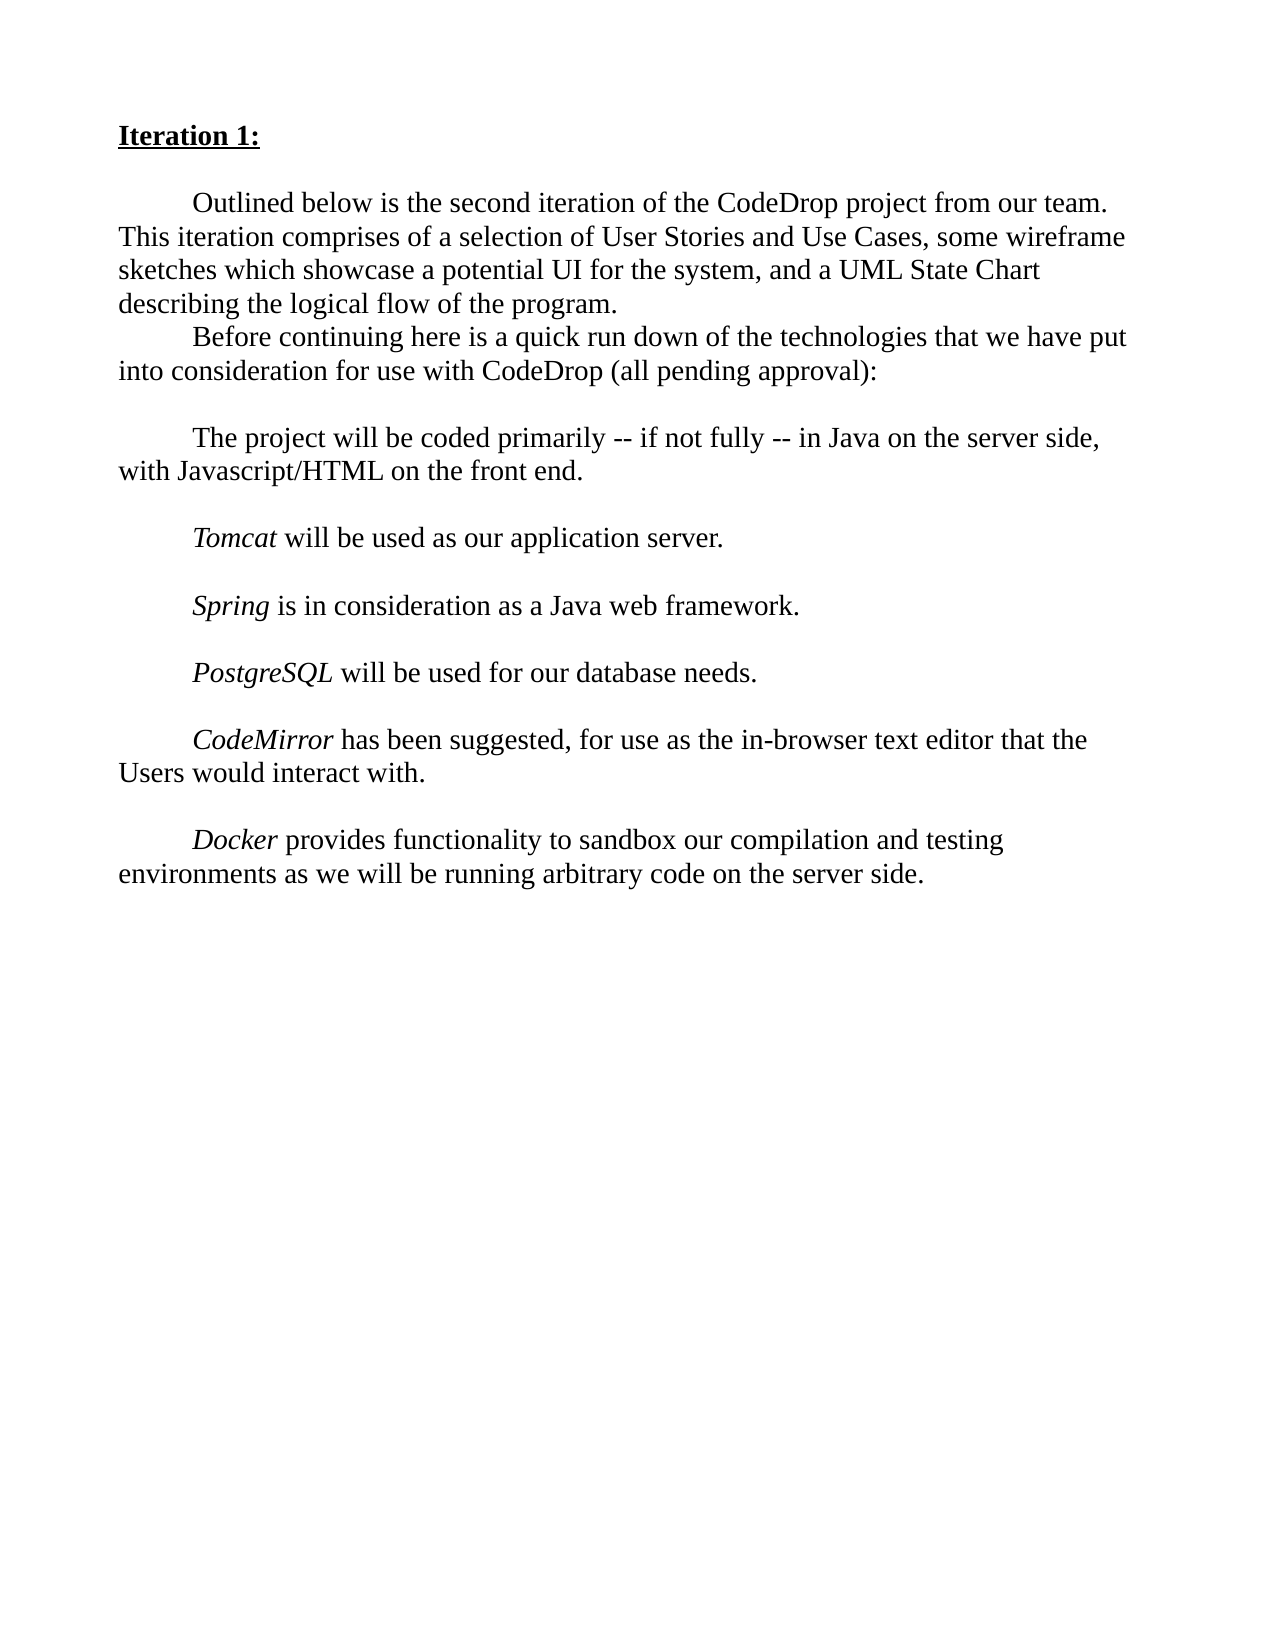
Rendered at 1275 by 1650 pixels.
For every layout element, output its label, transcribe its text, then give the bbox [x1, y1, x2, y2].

text Spring is in consideration as a Java web framework. [118, 588, 1157, 621]
text The project will be coded primarily -- if not fully -- in Java on the server side, with Javascript/HTML on the front end. [118, 420, 1157, 487]
text PostgreSQL will be used for our database needs. [118, 655, 1157, 688]
text Outlined below is the second iteration of the CodeDrop project from our team. This iteration comprises of a selection of User Stories and Use Cases, some wireframe sketches which showcase a potential UI for the system, and a UML State Chart describing the logical flow of the program. [118, 185, 1157, 319]
text CodeMirror has been suggested, for use as the in-browser text editor that the Users would interact with. [118, 722, 1157, 789]
text Iteration 1: [118, 118, 1157, 152]
text Before continuing here is a quick run down of the technologies that we have put into consideration for use with CodeDrop (all pending approval): [118, 319, 1157, 386]
text Tomcat will be used as our application server. [118, 521, 1157, 554]
text Docker provides functionality to sandbox our compilation and testing environments as we will be running arbitrary code on the server side. [118, 822, 1157, 889]
